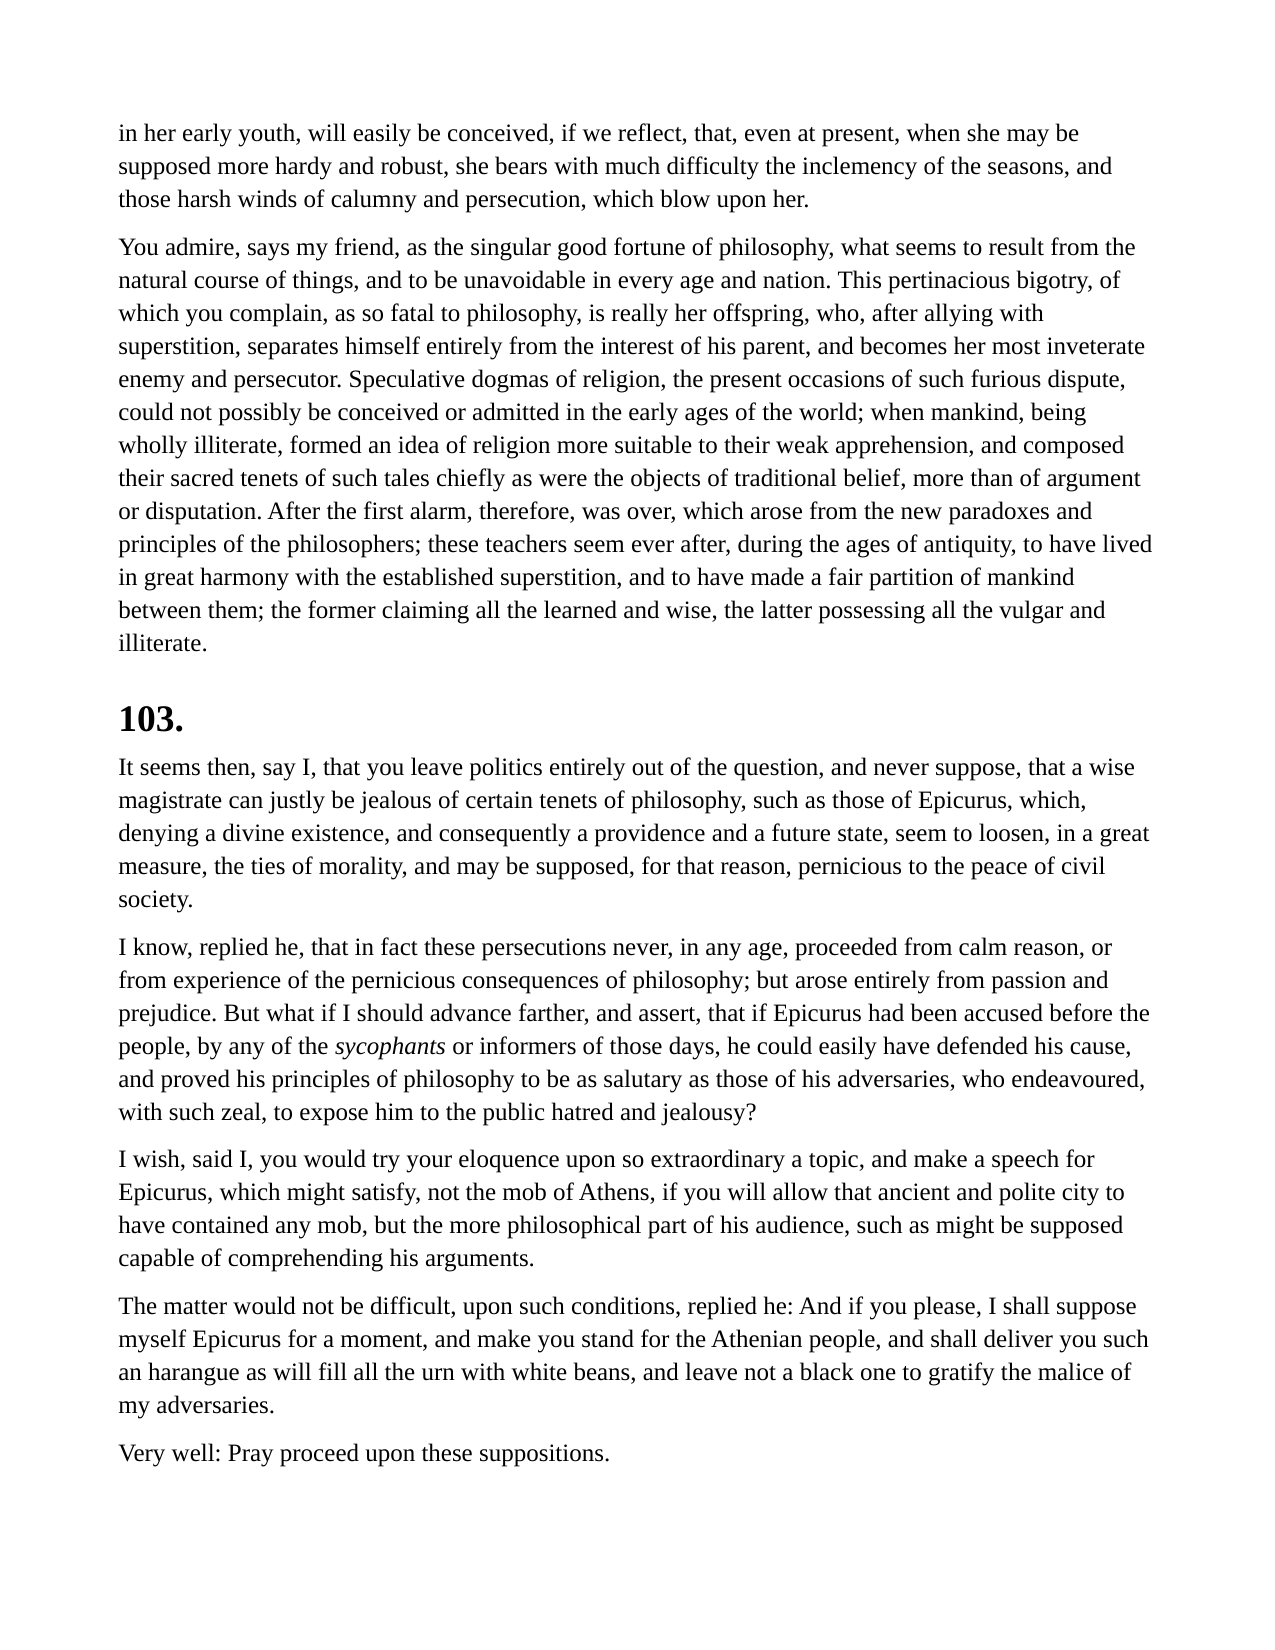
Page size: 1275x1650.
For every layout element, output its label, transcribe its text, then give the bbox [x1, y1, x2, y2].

text The matter would not be difficult, upon such conditions, replied he: And if you please, I shall suppose myself Epicurus for a moment, and make you stand for the Athenian people, and shall deliver you such an harangue as will fill all the urn with white beans, and leave not a black one to gratify the malice of my adversaries. [118, 1291, 1157, 1419]
text I wish, said I, you would try your eloquence upon so extraordinary a topic, and make a speech for Epicurus, which might satisfy, not the mob of Athens, if you will allow that ancient and polite city to have contained any mob, but the more philosophical part of his audience, such as might be supposed capable of comprehending his arguments. [118, 1144, 1157, 1272]
text I know, replied he, that in fact these persecutions never, in any age, proceeded from calm reason, or from experience of the pernicious consequences of philosophy; but arose entirely from passion and prejudice. But what if I should advance farther, and assert, that if Epicurus had been accused before the people, by any of the sycophants or informers of those days, he could easily have defended his cause, and proved his principles of philosophy to be as salutary as those of his adversaries, who endeavoured, with such zeal, to expose him to the public hatred and jealousy? [118, 932, 1157, 1126]
text It seems then, say I, that you leave politics entirely out of the question, and never suppose, that a wise magistrate can justly be jealous of certain tenets of philosophy, such as those of Epicurus, which, denying a divine existence, and consequently a providence and a future state, seem to loosen, in a great measure, the ties of morality, and may be supposed, for that reason, pernicious to the peace of civil society. [118, 752, 1157, 913]
text Very well: Pray proceed upon these suppositions. [118, 1438, 1157, 1467]
text in her early youth, will easily be conceived, if we reflect, that, even at present, when she may be supposed more hardy and robust, she bears with much difficulty the inclemency of the seasons, and those harsh winds of calumny and persecution, which blow upon her. [118, 118, 1157, 213]
text You admire, says my friend, as the singular good fortune of philosophy, what seems to result from the natural course of things, and to be unavoidable in every age and nation. This pertinacious bigotry, of which you complain, as so fatal to philosophy, is really her offspring, who, after allying with superstition, separates himself entirely from the interest of his parent, and becomes her most inveterate enemy and persecutor. Speculative dogmas of religion, the present occasions of such furious dispute, could not possibly be conceived or admitted in the early ages of the world; when mankind, being wholly illiterate, formed an idea of religion more suitable to their weak apprehension, and composed their sacred tenets of such tales chiefly as were the objects of traditional belief, more than of argument or disputation. After the first alarm, therefore, was over, which arose from the new paradoxes and principles of the philosophers; these teachers seem ever after, during the ages of antiquity, to have lived in great harmony with the established superstition, and to have made a fair partition of mankind between them; the former claiming all the learned and wise, the latter possessing all the vulgar and illiterate. [118, 232, 1157, 657]
subtitle 103. [118, 696, 1157, 739]
